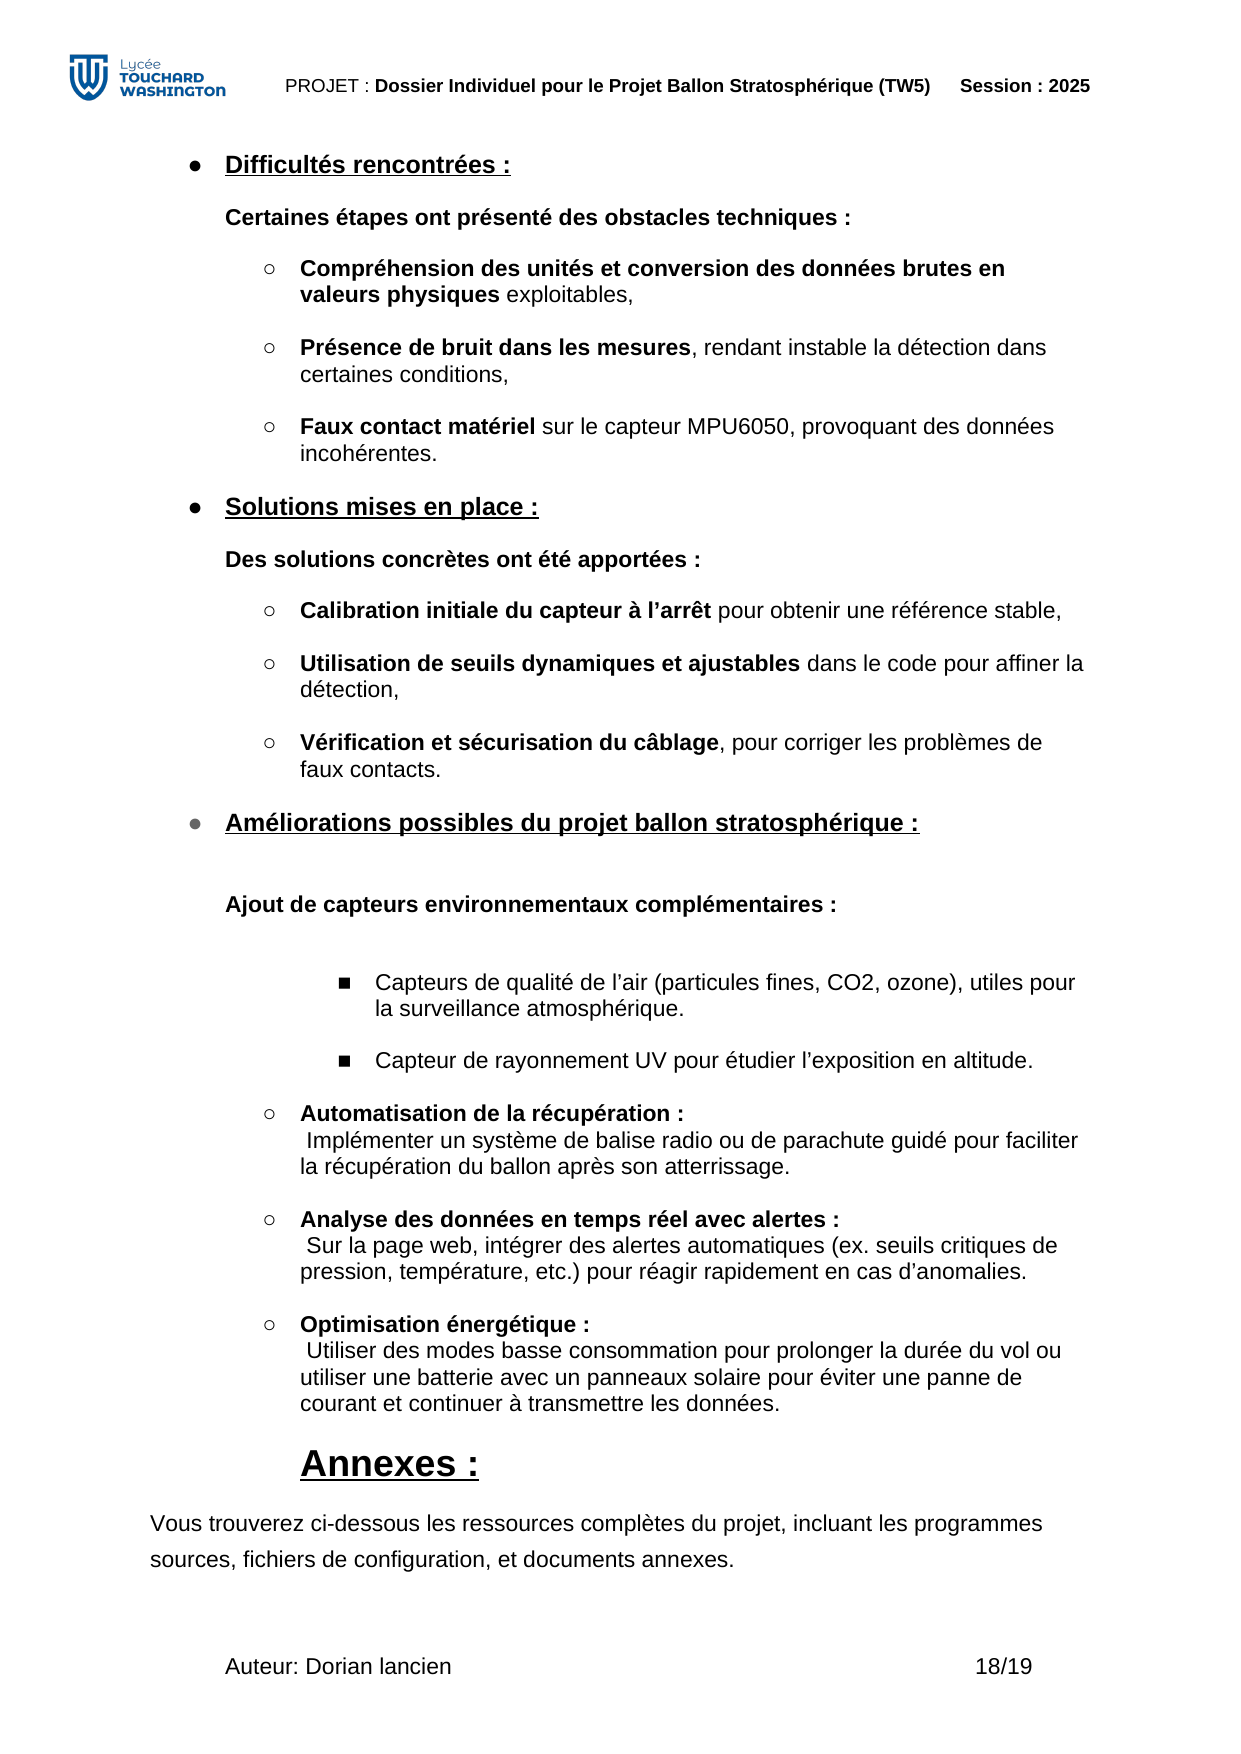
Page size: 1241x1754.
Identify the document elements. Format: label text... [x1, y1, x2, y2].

subtitle Difficultés rencontrées : [187, 150, 1090, 179]
subtitle Solutions mises en place : [187, 492, 1090, 521]
list Capteur de rayonnement UV pour étudier l’exposition en altitude. [337, 1047, 1090, 1100]
list Automatisation de la récupération : Implémenter un système de balise radio ou de parachute guidé pour faciliter la récupération du ballon après son atterrissage. [262, 1100, 1090, 1206]
list Optimisation énergétique : Utiliser des modes basse consommation pour prolonger la durée du vol ou utiliser une batterie avec un panneaux solaire pour éviter une panne de courant et continuer à transmettre les données. [262, 1311, 1090, 1416]
text Des solutions concrètes ont été apportées : [225, 546, 1090, 572]
list Présence de bruit dans les mesures, rendant instable la détection dans certaines conditions, [262, 334, 1090, 413]
list Annexes : [262, 1441, 1090, 1484]
picture [32, 18, 263, 137]
text Vous trouverez ci-dessous les ressources complètes du projet, incluant les programmes sources, fichiers de configuration, et documents annexes. [150, 1509, 1090, 1572]
text Certaines étapes ont présenté des obstacles techniques : [225, 204, 1090, 230]
list Analyse des données en temps réel avec alertes : Sur la page web, intégrer des alertes automatiques (ex. seuils critiques de pression, température, etc.) pour réagir rapidement en cas d’anomalies. [262, 1206, 1090, 1311]
list Compréhension des unités et conversion des données brutes en valeurs physiques exploitables, [262, 255, 1090, 334]
list Calibration initiale du capteur à l’arrêt pour obtenir une référence stable, [262, 597, 1090, 650]
subtitle Améliorations possibles du projet ballon stratosphérique : [187, 808, 1090, 866]
list Vérification et sécurisation du câblage, pour corriger les problèmes de faux contacts. [262, 729, 1090, 808]
list Capteurs de qualité de l’air (particules fines, CO2, ozone), utiles pour la surveillance atmosphérique. [337, 968, 1090, 1047]
text Ajout de capteurs environnementaux complémentaires : [225, 891, 1090, 943]
list Faux contact matériel sur le capteur MPU6050, provoquant des données incohérentes. [262, 413, 1090, 492]
list Utilisation de seuils dynamiques et ajustables dans le code pour affiner la détection, [262, 650, 1090, 729]
